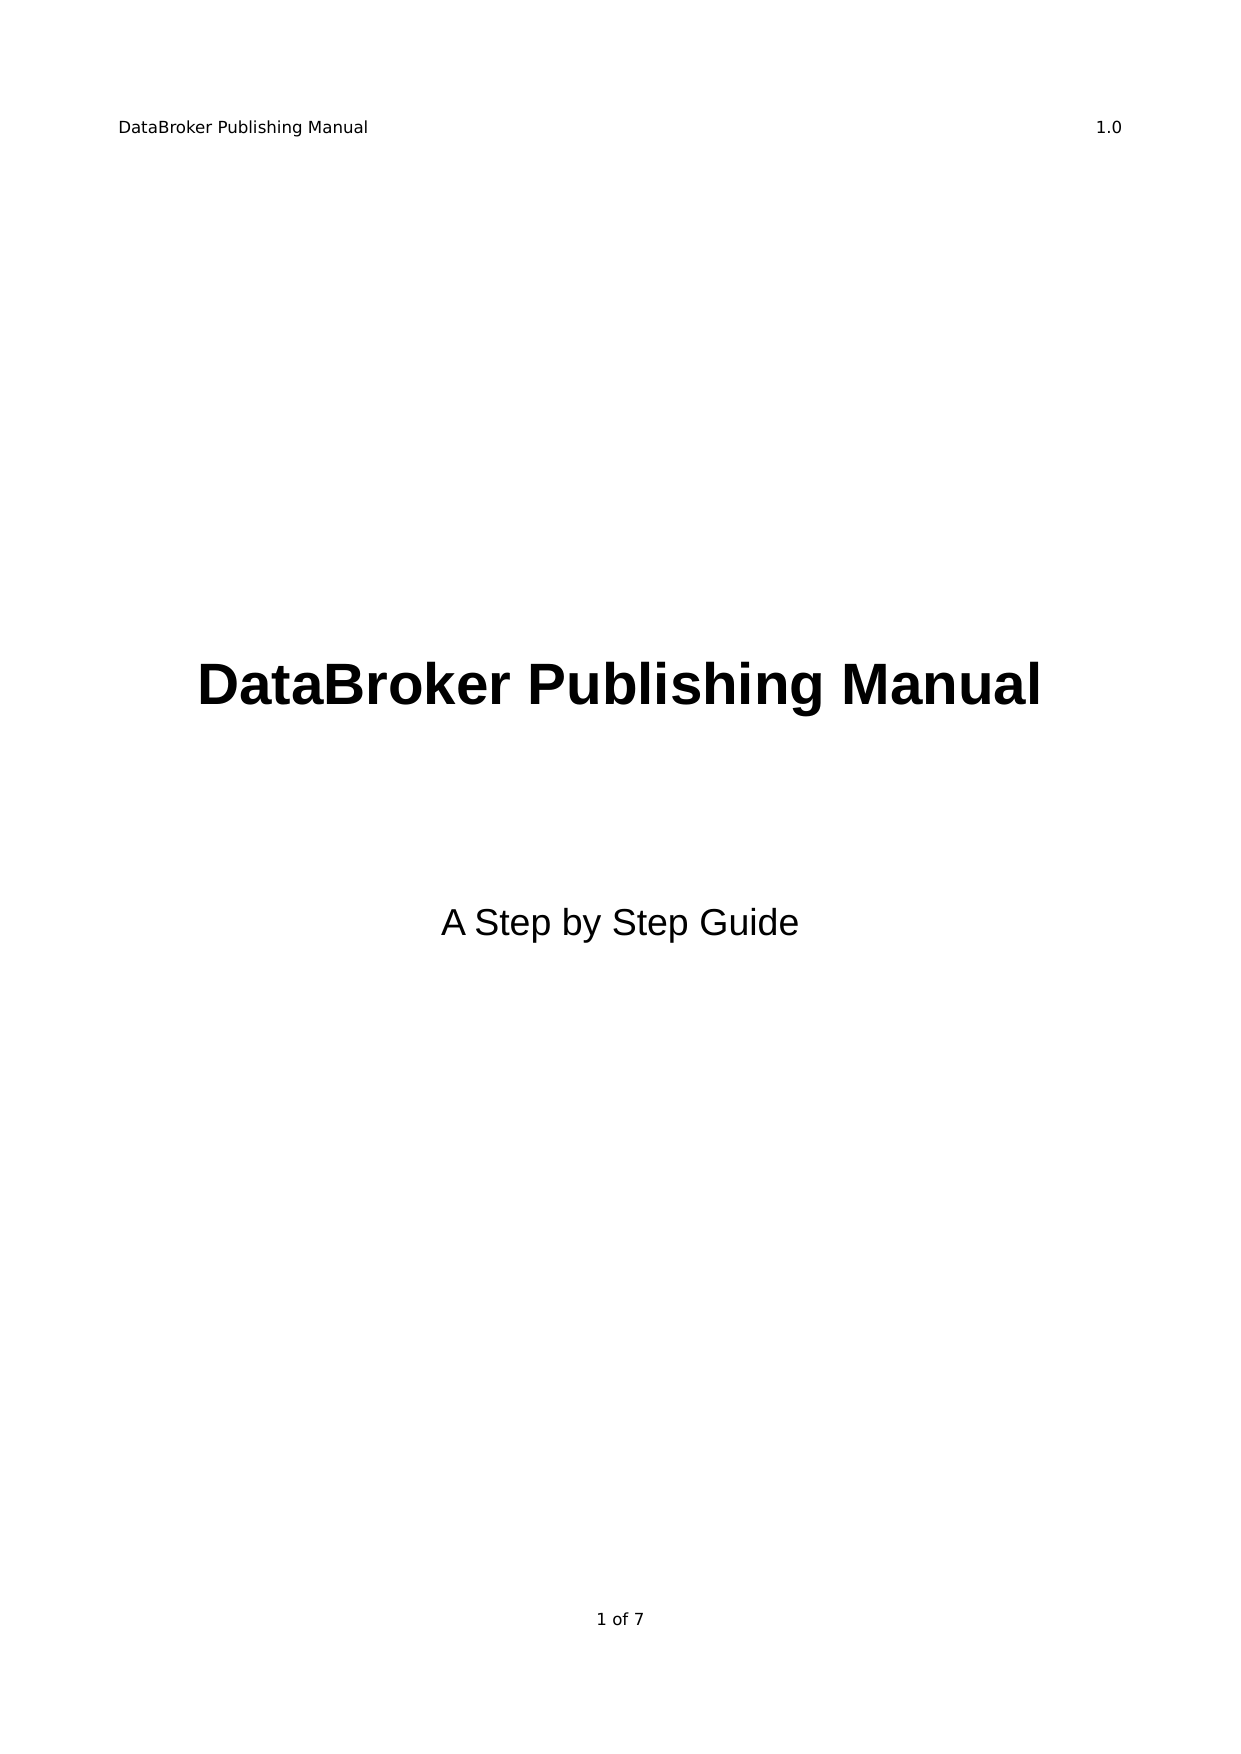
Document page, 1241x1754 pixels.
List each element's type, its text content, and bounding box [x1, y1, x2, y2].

title DataBroker Publishing Manual [118, 649, 1122, 717]
subtitle A Step by Step Guide [118, 900, 1122, 943]
